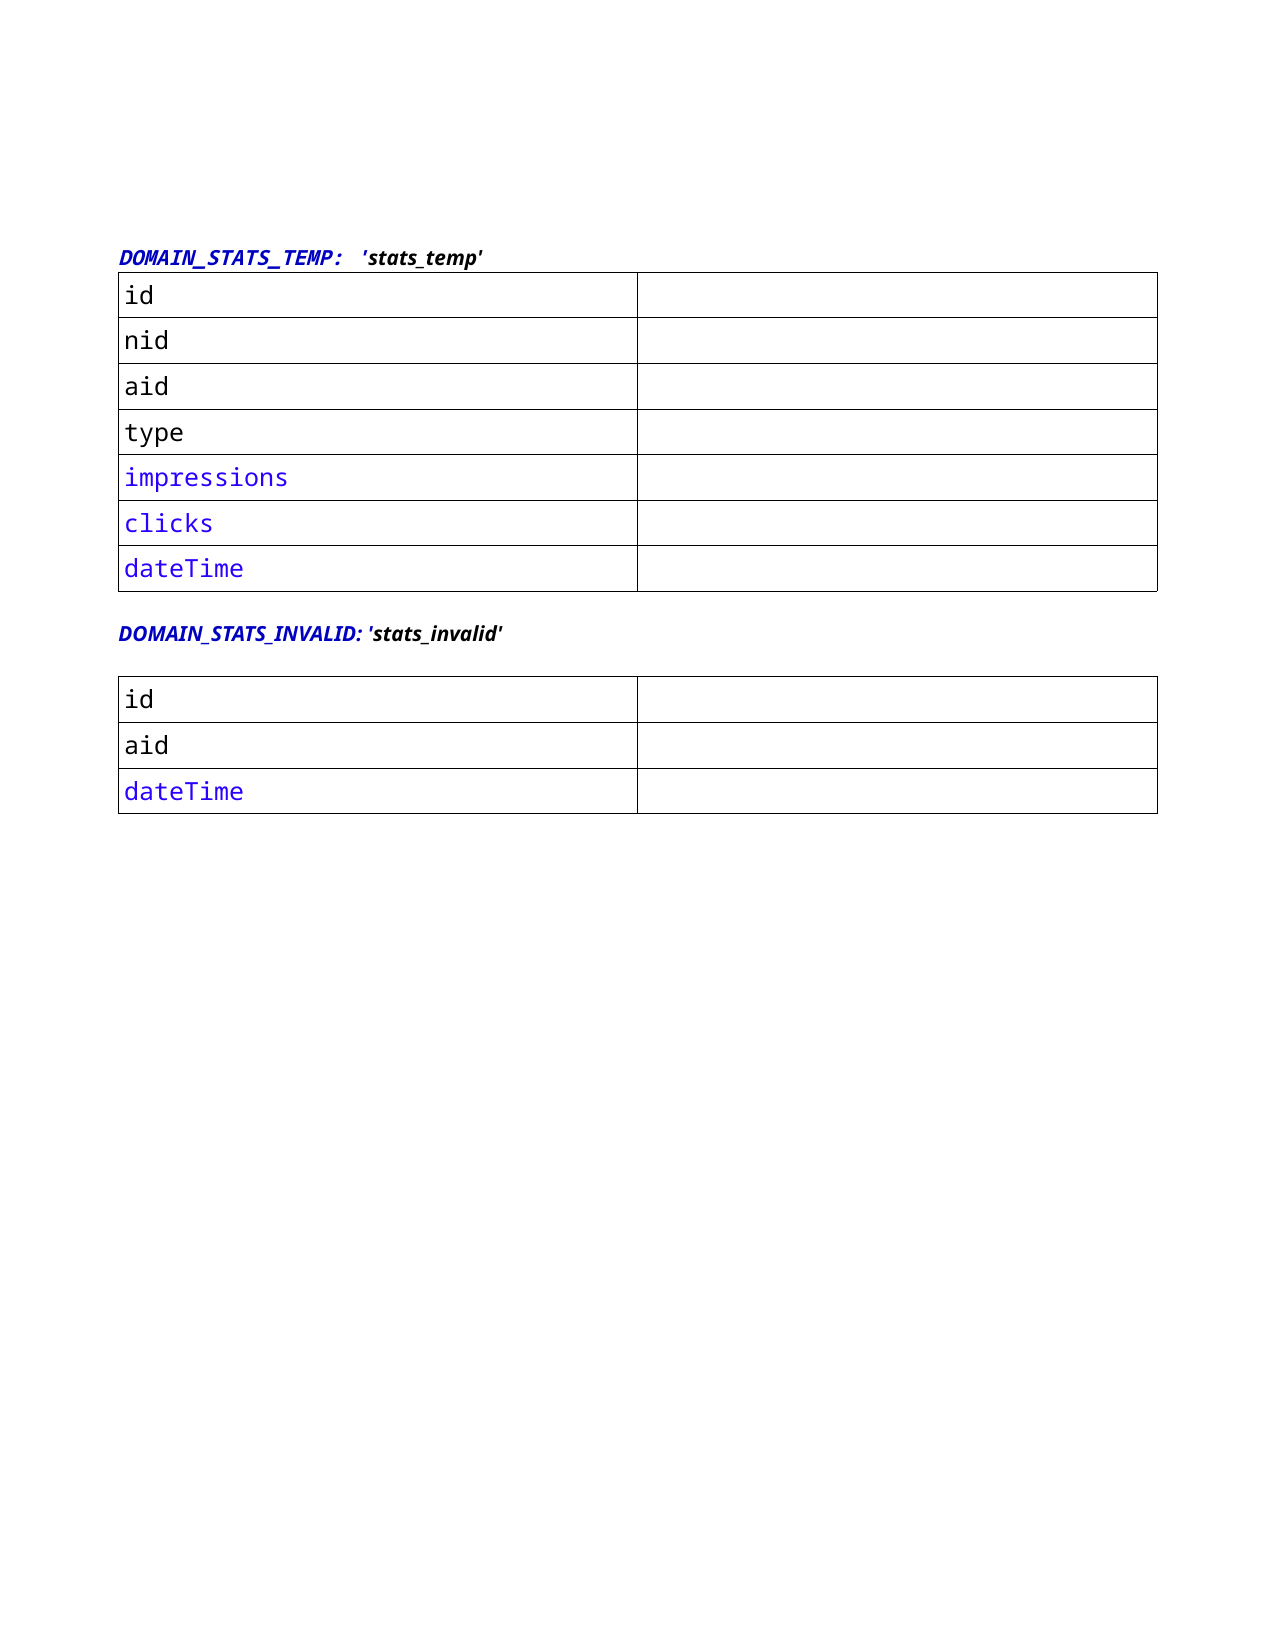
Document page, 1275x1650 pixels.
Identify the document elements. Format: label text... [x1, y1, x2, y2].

table_cell dateTime [119, 546, 637, 591]
table_cell [638, 723, 1157, 768]
table_cell [638, 501, 1157, 545]
table_header [638, 273, 1157, 317]
table_header id [119, 677, 637, 722]
table_cell nid [119, 318, 637, 363]
table_cell type [119, 410, 637, 454]
table_cell [638, 546, 1157, 591]
table_cell aid [119, 364, 637, 408]
table_cell [638, 318, 1157, 363]
table_cell [638, 769, 1157, 813]
table_cell dateTime [119, 769, 637, 813]
table_cell clicks [119, 501, 637, 545]
text DOMAIN_STATS_INVALID: 'stats_invalid' [118, 619, 1157, 648]
table_header id [119, 273, 637, 317]
table_cell [638, 364, 1157, 408]
table_cell [638, 455, 1157, 500]
table_cell [638, 410, 1157, 454]
text DOMAIN_STATS_TEMP: 'stats_temp' [118, 243, 1157, 272]
table_cell aid [119, 723, 637, 768]
table_cell impressions [119, 455, 637, 500]
table_header [638, 677, 1157, 722]
